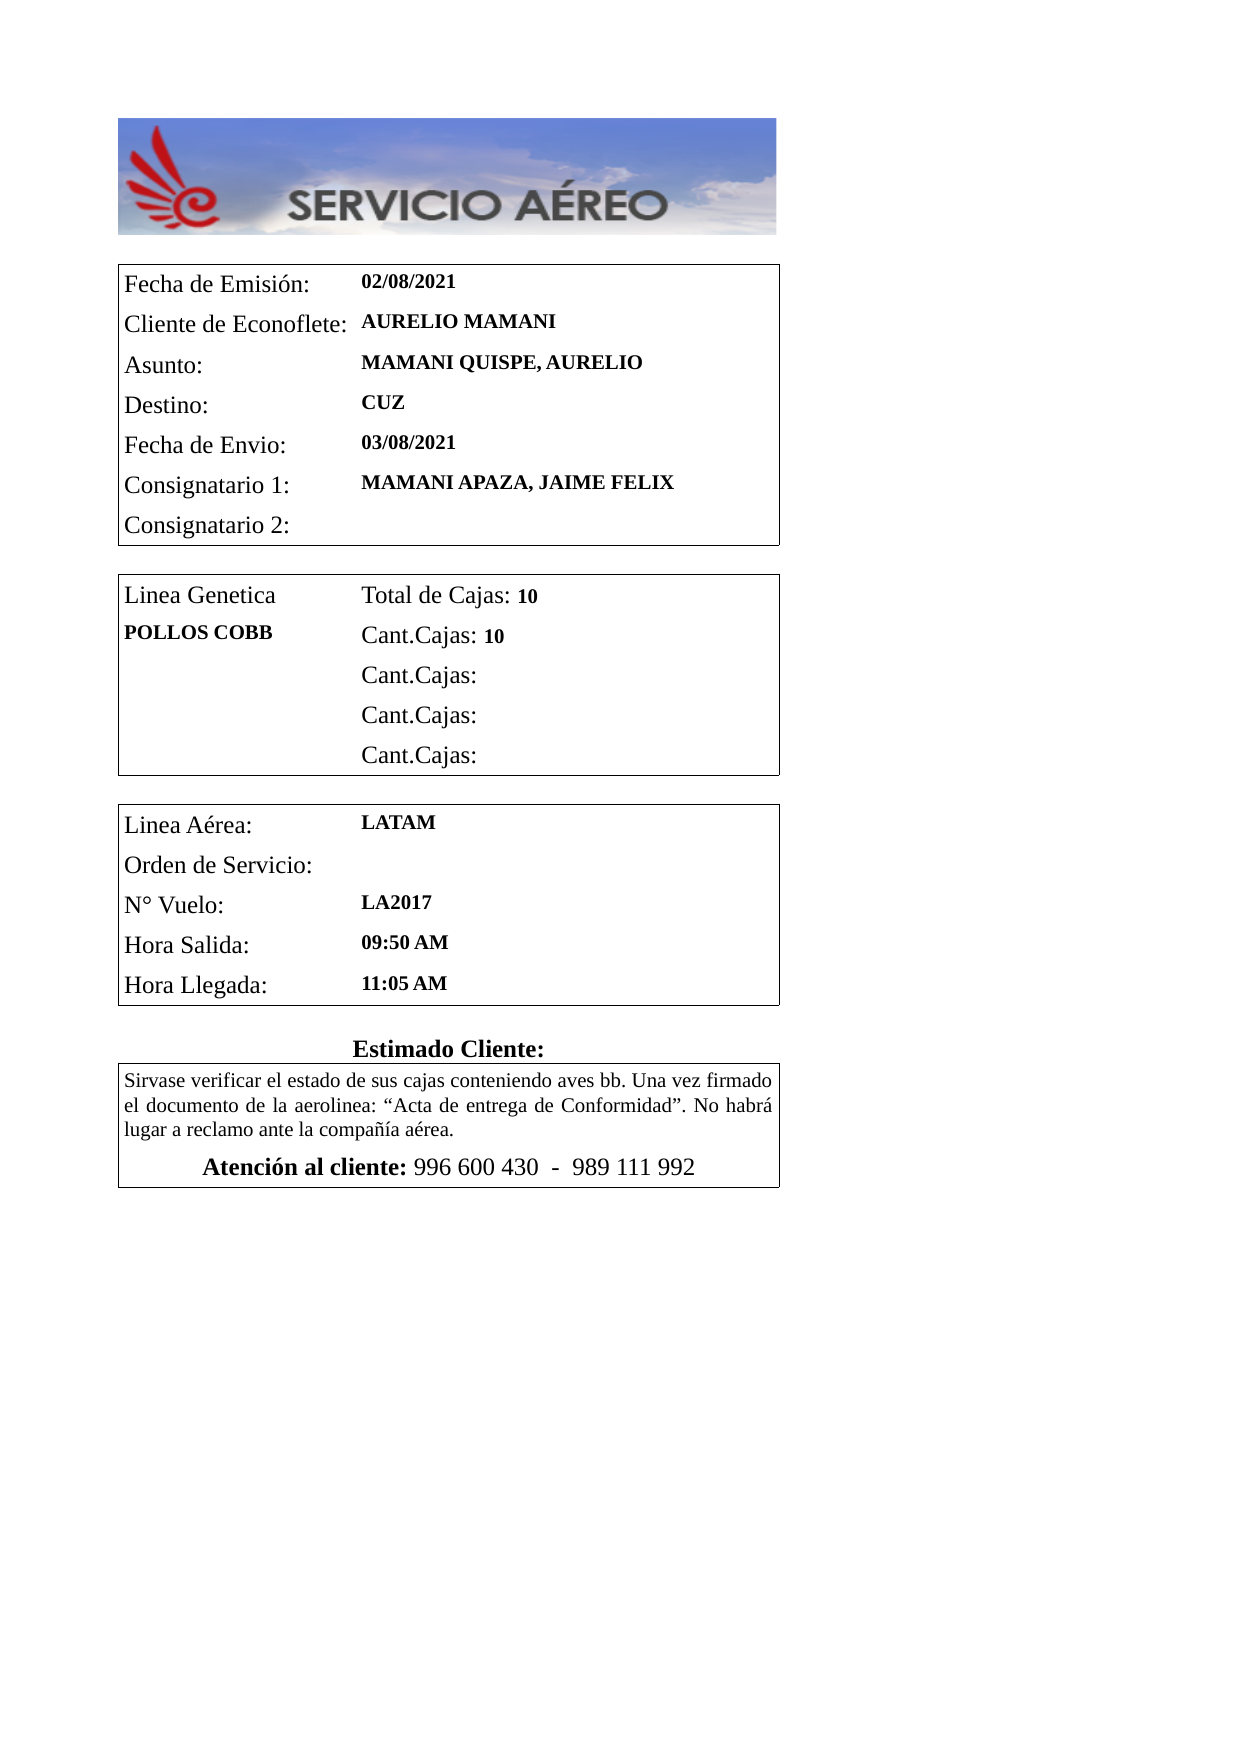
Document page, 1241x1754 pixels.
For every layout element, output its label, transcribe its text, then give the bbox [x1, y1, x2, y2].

table_cell 09:50 AM [356, 925, 779, 965]
table_cell Cant.Cajas: [356, 695, 779, 735]
table_cell POLLOS COBB [119, 614, 356, 654]
table_cell Orden de Servicio: [119, 844, 356, 884]
table_cell Fecha de Envio: [119, 424, 356, 464]
table_cell LATAM [356, 805, 779, 844]
table_cell Linea Genetica [119, 575, 356, 614]
table_cell [356, 546, 779, 574]
table_cell [356, 505, 779, 545]
table_cell [356, 776, 779, 804]
table_cell LA2017 [356, 884, 779, 924]
table_cell [119, 735, 356, 775]
table_cell Destino: [119, 384, 356, 424]
table_cell Cant.Cajas: [356, 654, 779, 694]
table_cell Cliente de Econoflete: [119, 304, 356, 344]
table_cell Estimado Cliente: [118, 1006, 779, 1063]
table_cell 03/08/2021 [356, 424, 779, 464]
table_cell MAMANI QUISPE, AURELIO [356, 344, 779, 384]
table_cell Hora Llegada: [119, 965, 356, 1005]
table_cell [119, 695, 356, 735]
table_cell Hora Salida: [119, 925, 356, 965]
table_cell [356, 844, 779, 884]
table_header Fecha de Emisión: [119, 265, 356, 304]
table_cell Cant.Cajas: [356, 735, 779, 775]
table_cell [118, 776, 356, 804]
picture [118, 118, 777, 235]
table_cell 11:05 AM [356, 965, 779, 1005]
table_cell CUZ [356, 384, 779, 424]
table_cell Sirvase verificar el estado de sus cajas conteniendo aves bb. Una vez firmado el documento de la aerolinea: “Acta de entrega de Conformidad”. No habrá lugar a reclamo ante la compañía aérea. [119, 1064, 779, 1146]
table_cell [118, 546, 356, 574]
table_cell MAMANI APAZA, JAIME FELIX [356, 465, 779, 505]
table_cell N° Vuelo: [119, 884, 356, 924]
table_cell Linea Aérea: [119, 805, 356, 844]
table_cell [119, 654, 356, 694]
table_cell Cant.Cajas: 10 [356, 614, 779, 654]
table_header 02/08/2021 [356, 265, 779, 304]
table_cell AURELIO MAMANI [356, 304, 779, 344]
table_cell Asunto: [119, 344, 356, 384]
table_cell Consignatario 2: [119, 505, 356, 545]
table_cell Atención al cliente: 996 600 430 - 989 111 992 [119, 1146, 779, 1187]
table_cell Total de Cajas: 10 [356, 575, 779, 614]
table_cell Consignatario 1: [119, 465, 356, 505]
